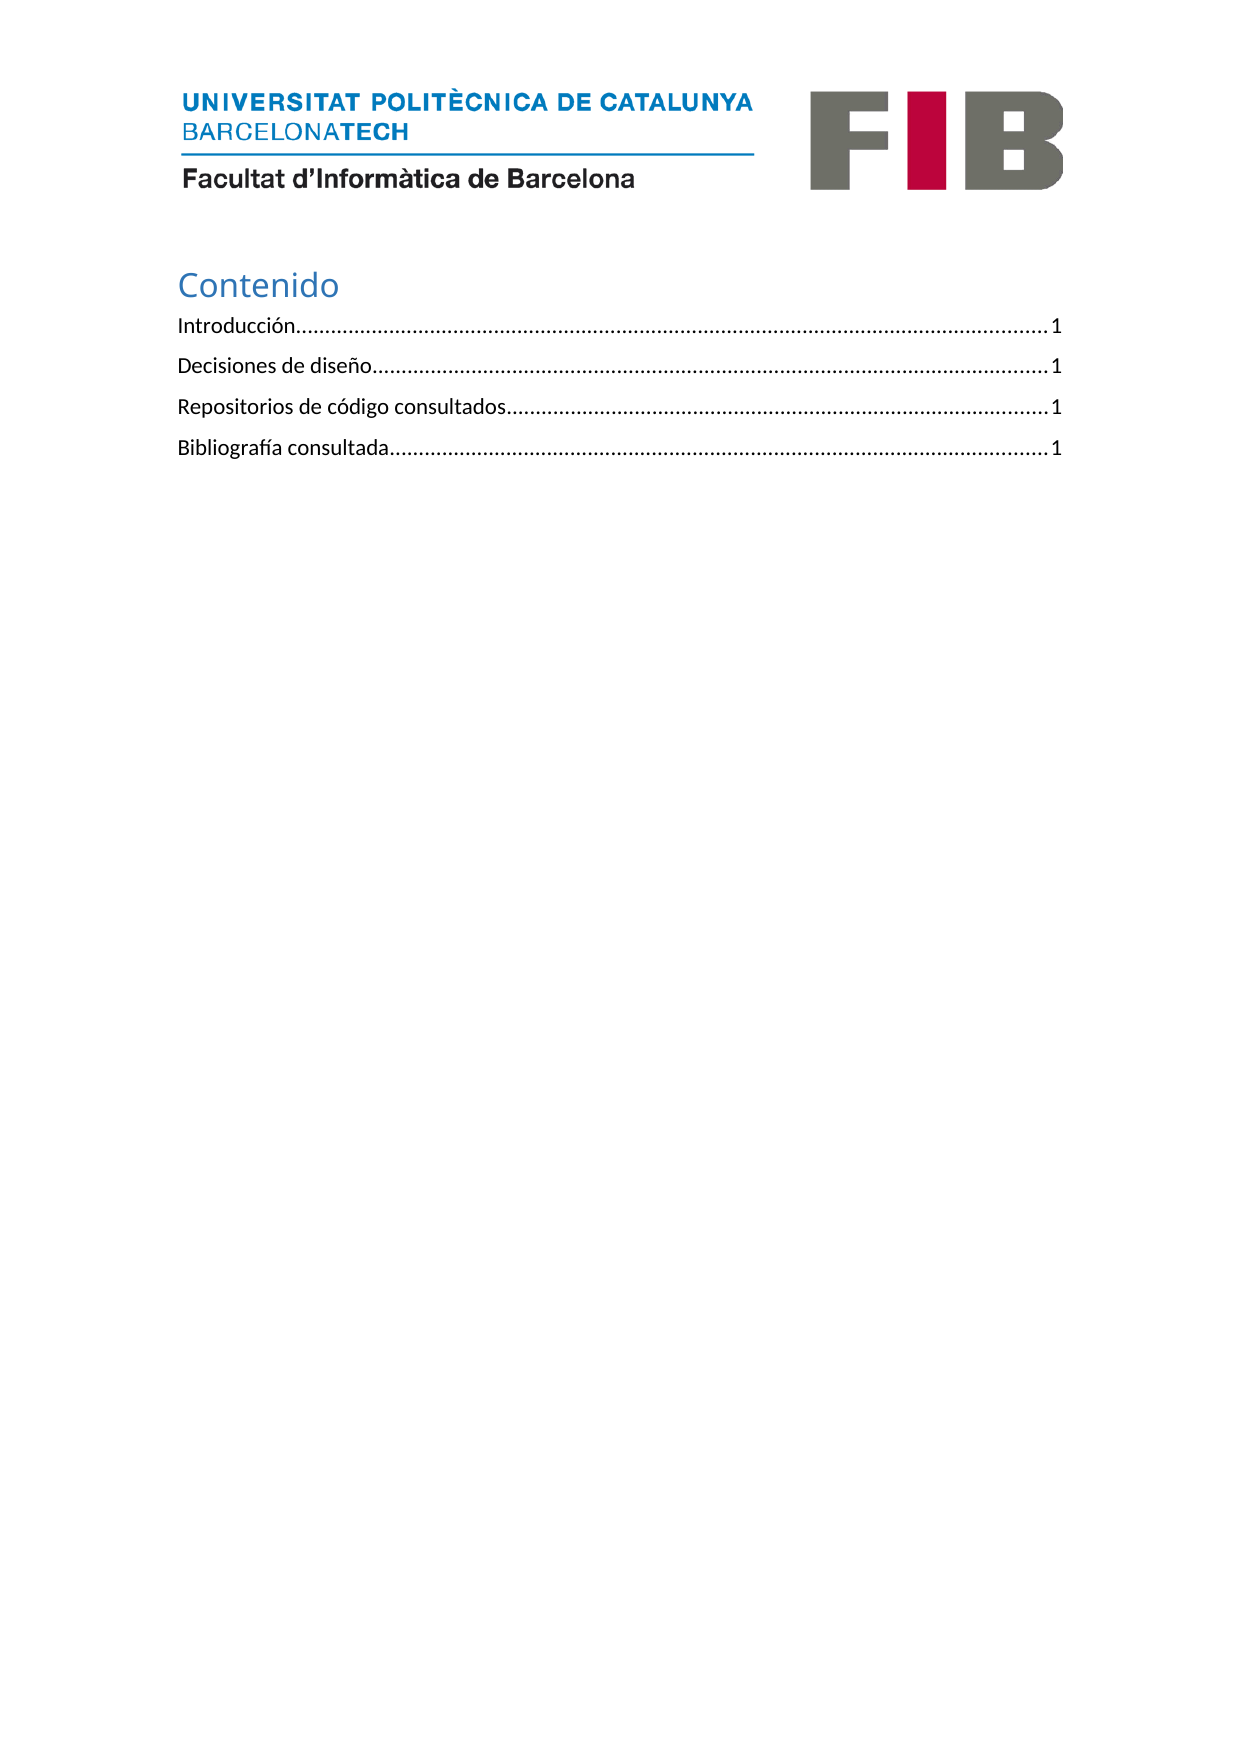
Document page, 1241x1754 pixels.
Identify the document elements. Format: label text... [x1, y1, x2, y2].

text Introducción 1 [177, 311, 1063, 339]
subtitle Contenido [177, 262, 1063, 307]
text Bibliografía consultada 1 [177, 433, 1063, 461]
text Decisiones de diseño 1 [177, 351, 1063, 379]
picture [177, 73, 1063, 207]
text Repositorios de código consultados 1 [177, 392, 1063, 420]
